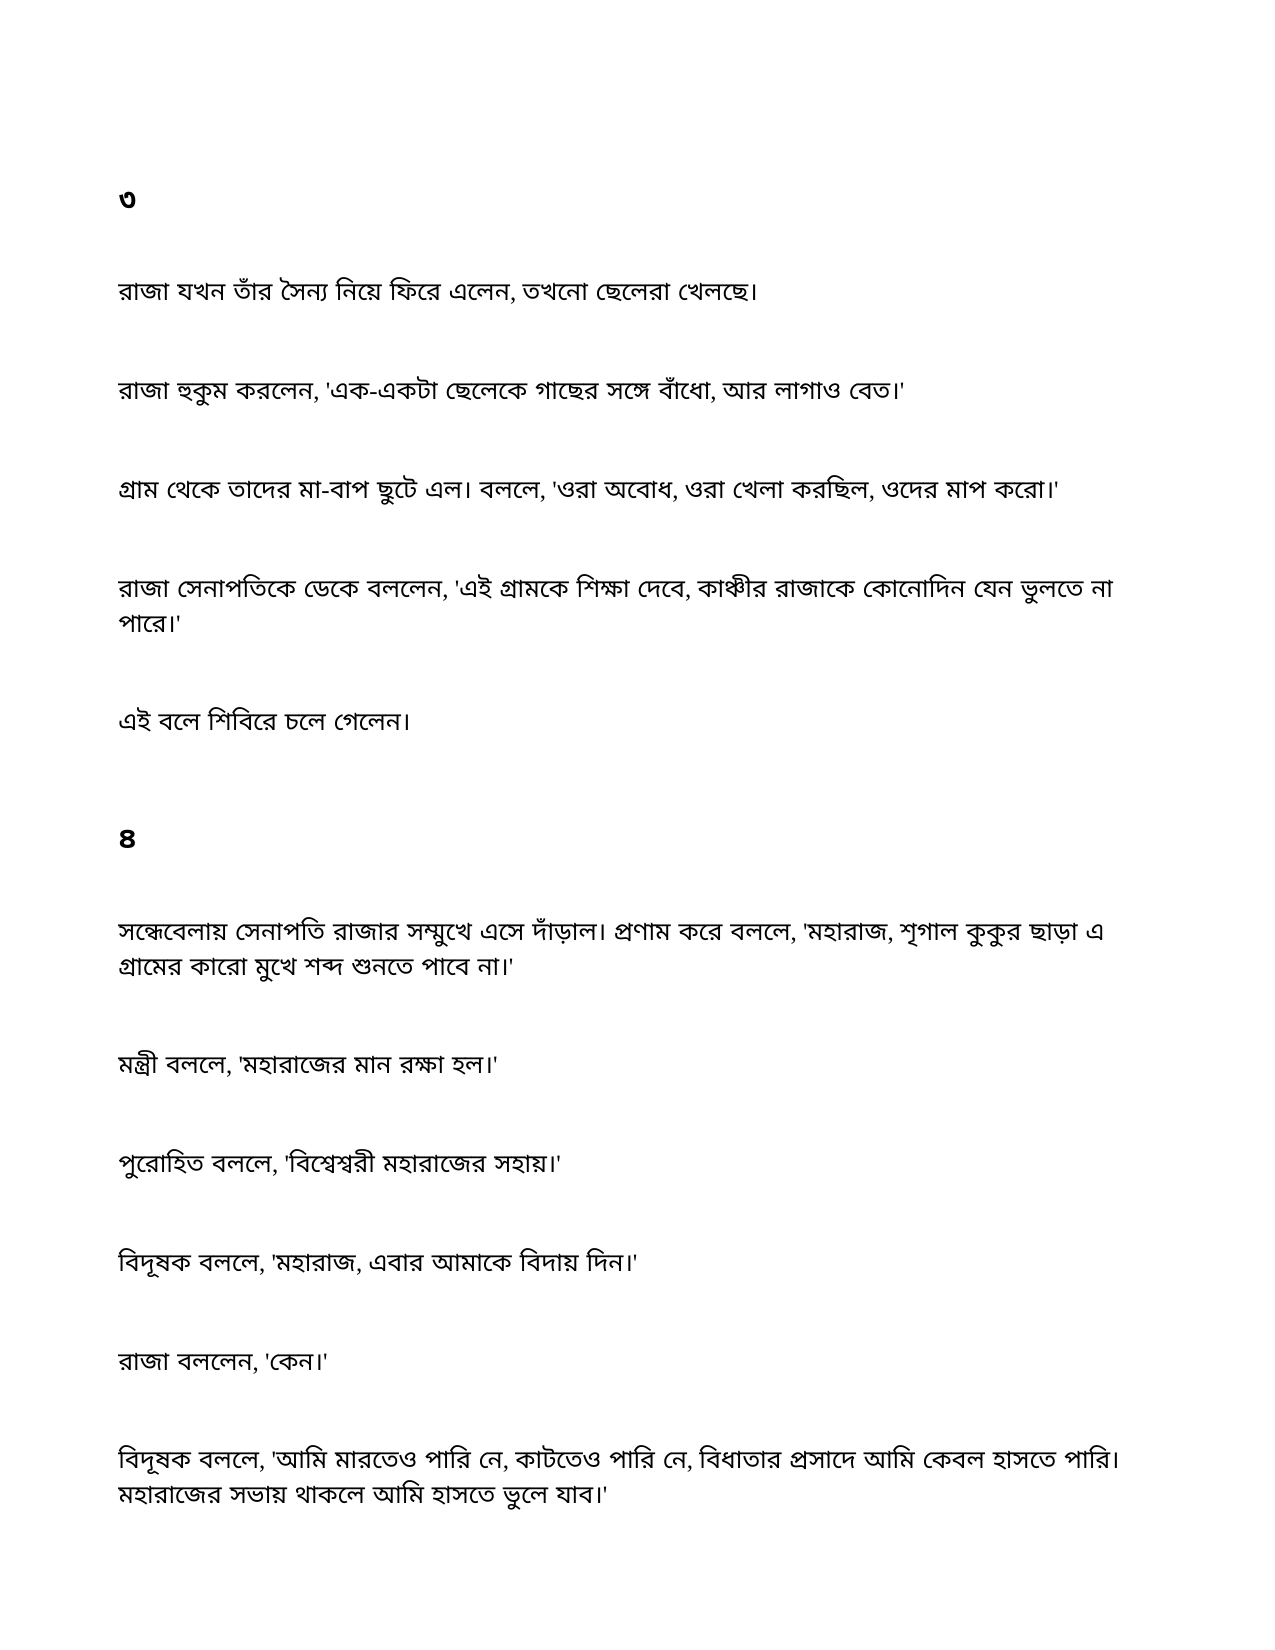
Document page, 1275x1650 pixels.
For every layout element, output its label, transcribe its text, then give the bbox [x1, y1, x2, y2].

text মন্ত্রী বললে, 'মহারাজের মান রক্ষা হল।' [118, 1050, 1157, 1080]
text পুরোহিত বললে, 'বিশ্বেশ্বরী মহারাজের সহায়।' [134, 1149, 1157, 1178]
text রাজা হুকুম করলেন, 'এক-একটা ছেলেকে গাছের সঙ্গে বাঁধো, আর লাগাও বেত।' [118, 376, 1157, 406]
text গ্রাম থেকে তাদের মা-বাপ ছুটে এল। বললে, 'ওরা অবোধ, ওরা খেলা করছিল, ওদের মাপ করো।' [381, 475, 1157, 504]
text পুরোহিত বললে, 'বিশ্বেশ্বরী মহারাজের সহায়।' [118, 1149, 171, 1178]
text গ্রাম থেকে তাদের মা-বাপ ছুটে এল। বললে, 'ওরা অবোধ, ওরা খেলা করছিল, ওদের মাপ করো।' [118, 475, 413, 504]
text রাজা সেনাপতিকে ডেকে বললেন, 'এই গ্রামকে শিক্ষা দেবে, কাঞ্চীর রাজাকে কোনোদিন যেন ভুলতে না পারে।' [118, 574, 1157, 638]
text রাজা বললেন, 'কেন।' [118, 1347, 1157, 1376]
subtitle ৪ [118, 821, 1157, 855]
text এই বলে শিবিরে চলে গেলেন। [118, 708, 1157, 737]
text বিদূষক বললে, 'মহারাজ, এবার আমাকে বিদায় দিন।' [121, 1248, 1157, 1277]
text রাজা যখন তাঁর সৈন্য নিয়ে ফিরে এলেন, তখনো ছেলেরা খেলছে। [118, 277, 1157, 307]
text বিদূষক বললে, 'আমি মারতেও পারি নে, কাটতেও পারি নে, বিধাতার প্রসাদে আমি কেবল হাসতে পারি। মহারাজের সভায় থাকলে আমি হাসতে ভুলে যাব।' [118, 1445, 1157, 1510]
text সন্ধেবেলায় সেনাপতি রাজার সম্মুখে এসে দাঁড়াল। প্রণাম করে বললে, 'মহারাজ, শৃগাল কুকুর ছাড়া এ গ্রামের কারো মুখে শব্দ শুনতে পাবে না।' [118, 917, 1157, 981]
subtitle ৩ [118, 182, 1157, 216]
